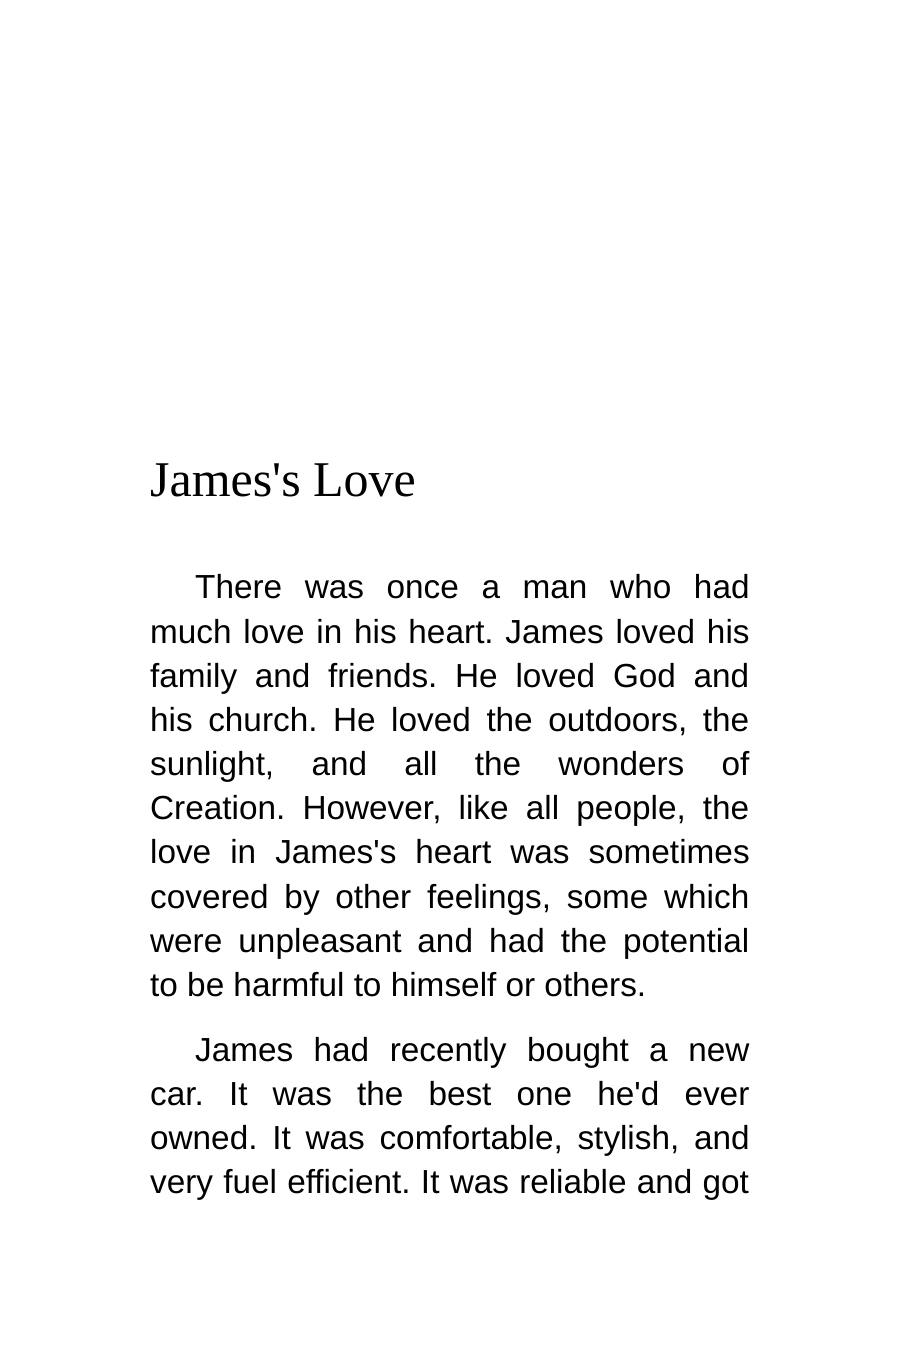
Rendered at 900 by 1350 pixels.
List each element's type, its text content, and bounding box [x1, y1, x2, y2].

text James had recently bought a new car. It was the best one he'd ever owned. It was comfortable, stylish, and very fuel efficient. It was reliable and got [150, 1030, 750, 1201]
text There was once a man who had much love in his heart. James loved his family and friends. He loved God and his church. He loved the outdoors, the sunlight, and all the wonders of Creation. However, like all people, the love in James's heart was sometimes covered by other feelings, some which were unpleasant and had the potential to be harmful to himself or others. [150, 567, 750, 1003]
title James's Love [150, 450, 750, 507]
